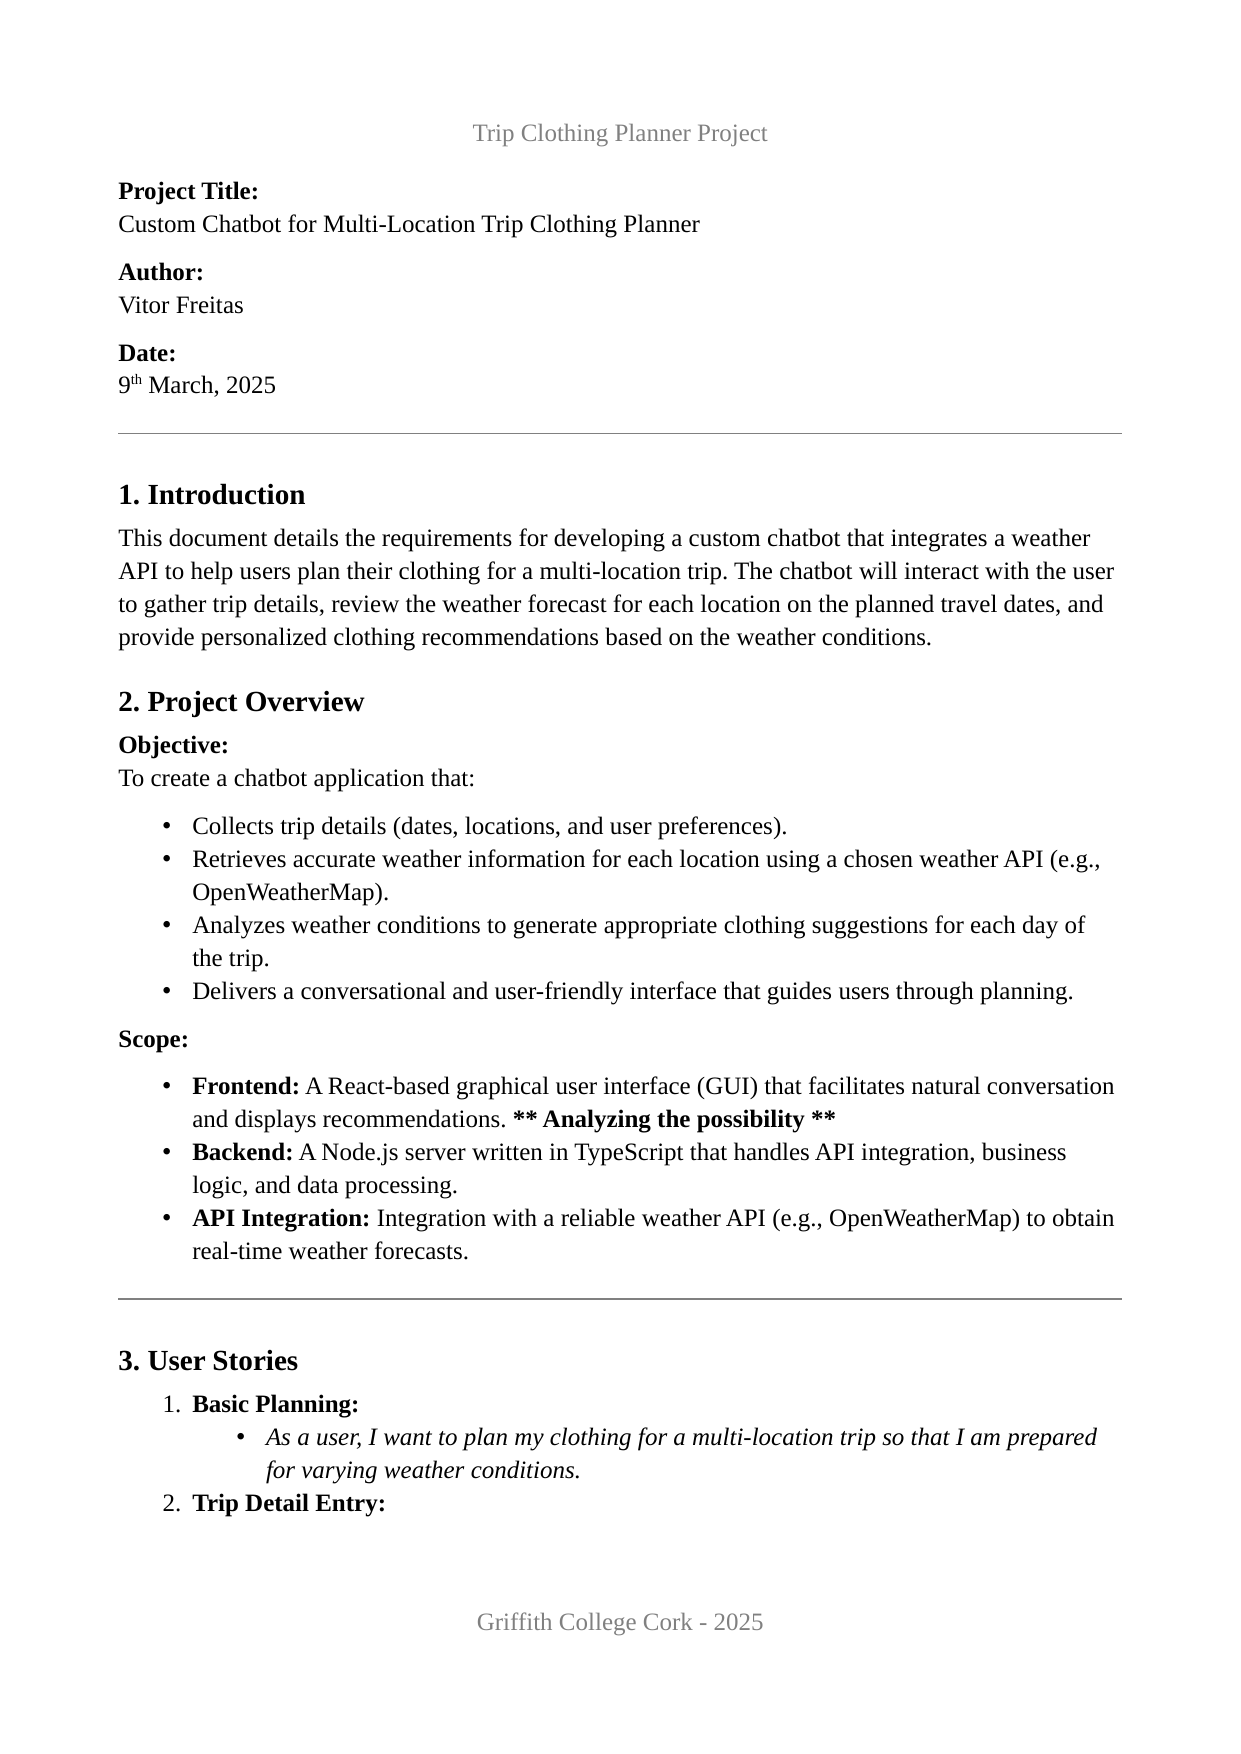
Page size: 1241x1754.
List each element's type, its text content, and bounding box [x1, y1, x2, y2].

subtitle 2. Project Overview [118, 684, 1122, 718]
list Retrieves accurate weather information for each location using a chosen weather API (e.g., OpenWeatherMap). [162, 844, 1122, 906]
subtitle 3. User Stories [118, 1343, 1122, 1376]
list As a user, I want to plan my clothing for a multi-location trip so that I am prepared for varying weather conditions. [236, 1422, 1122, 1484]
text Date: 9th March, 2025 [118, 338, 1122, 399]
list Collects trip details (dates, locations, and user preferences). [162, 811, 1122, 840]
text Author: Vitor Freitas [118, 257, 1122, 319]
list Backend: A Node.js server written in TypeScript that handles API integration, business logic, and data processing. [162, 1137, 1122, 1199]
list Frontend: A React-based graphical user interface (GUI) that facilitates natural conversation and displays recommendations. ** Analyzing the possibility ** [162, 1071, 1122, 1133]
text Objective: To create a chatbot application that: [118, 730, 1122, 792]
list Delivers a conversational and user-friendly interface that guides users through planning. [162, 976, 1122, 1005]
list Analyzes weather conditions to generate appropriate clothing suggestions for each day of the trip. [162, 910, 1122, 972]
subtitle 1. Introduction [118, 477, 1122, 511]
text This document details the requirements for developing a custom chatbot that integrates a weather API to help users plan their clothing for a multi-location trip. The chatbot will interact with the user to gather trip details, review the weather forecast for each location on the planned travel dates, and provide personalized clothing recommendations based on the weather conditions. [118, 523, 1122, 651]
list API Integration: Integration with a reliable weather API (e.g., OpenWeatherMap) to obtain real-time weather forecasts. [162, 1203, 1122, 1265]
list Trip Detail Entry: [162, 1488, 1122, 1517]
text Scope: [118, 1024, 1122, 1052]
text Project Title: Custom Chatbot for Multi-Location Trip Clothing Planner [118, 176, 1122, 238]
list Basic Planning: [162, 1389, 1122, 1418]
